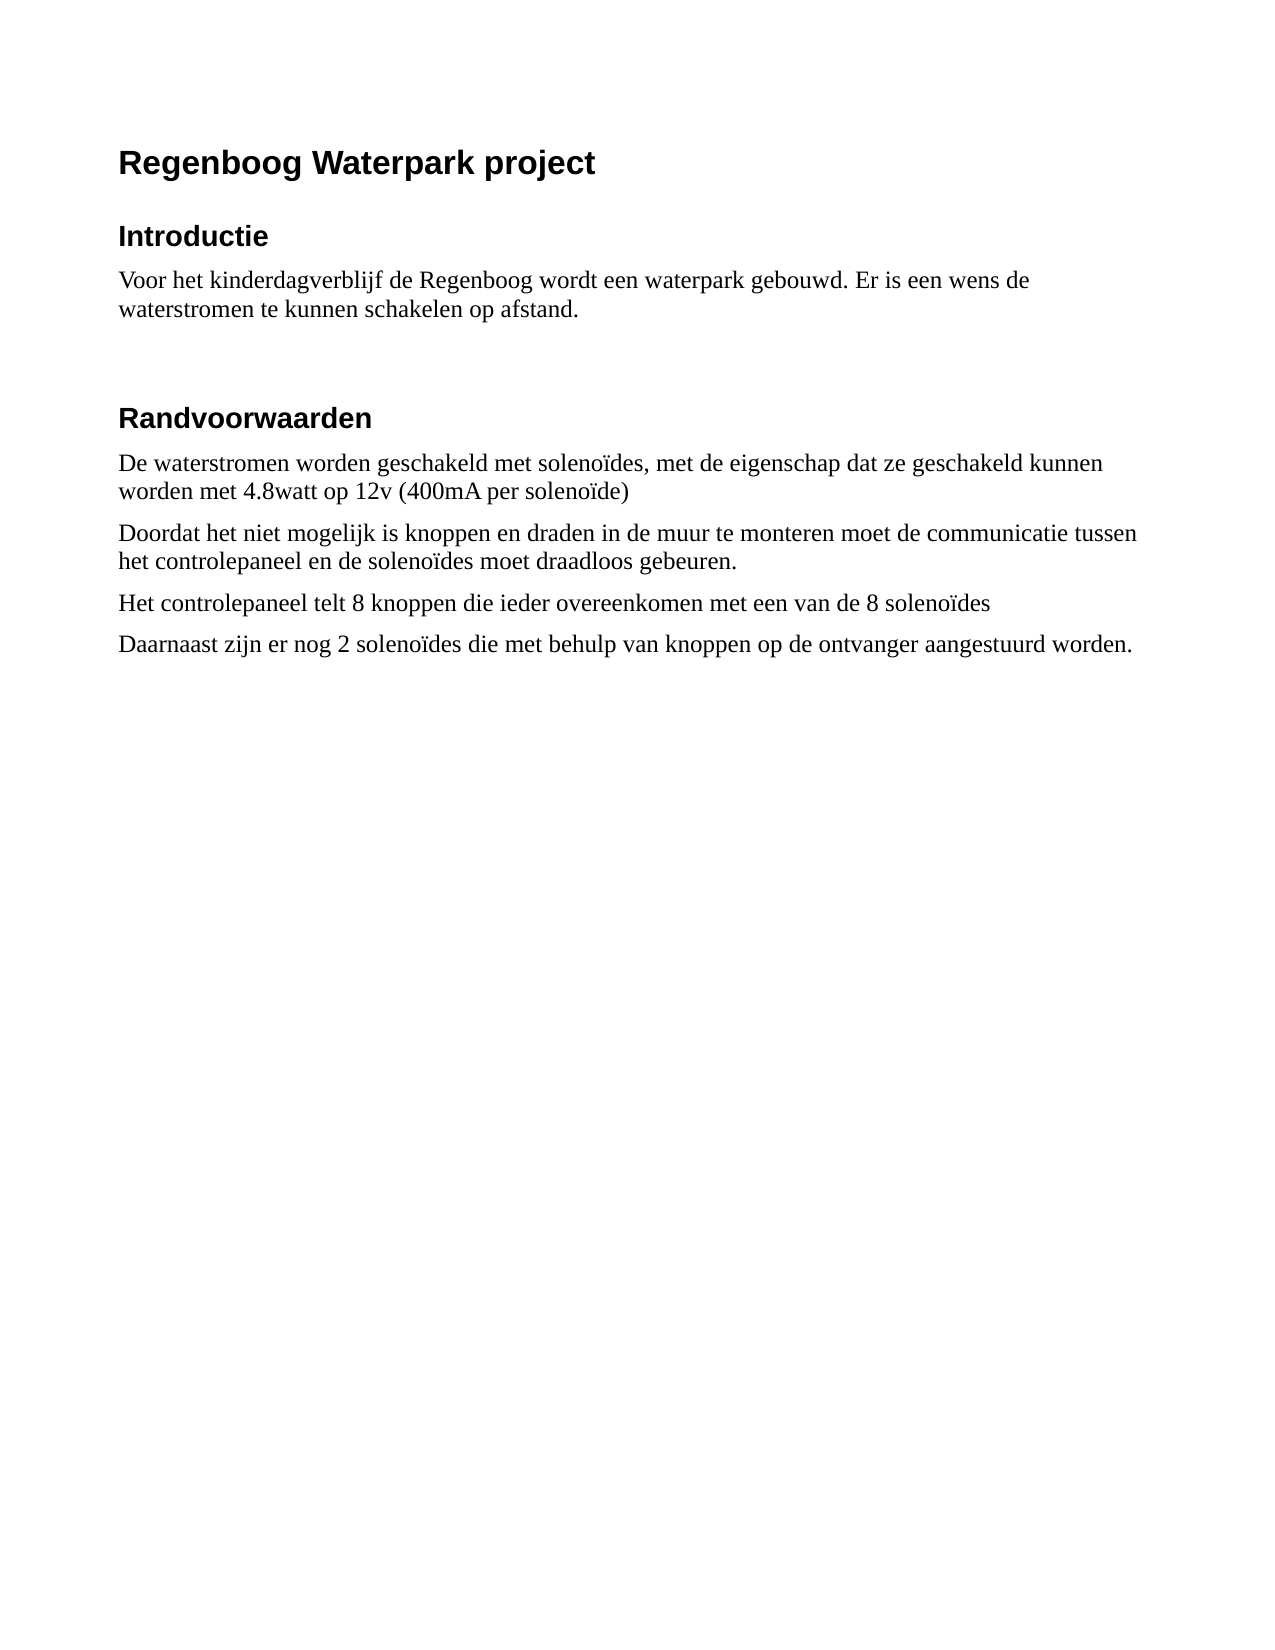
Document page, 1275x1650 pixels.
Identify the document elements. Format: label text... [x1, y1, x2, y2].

subtitle Randvoorwaarden [118, 402, 1157, 435]
text Doordat het niet mogelijk is knoppen en draden in de muur te monteren moet de communicatie tussen het controlepaneel en de solenoïdes moet draadloos gebeuren. [118, 518, 1157, 575]
subtitle Introductie [118, 219, 1157, 253]
text Het controlepaneel telt 8 knoppen die ieder overeenkomen met een van de 8 solenoïdes [118, 588, 1157, 616]
text Daarnaast zijn er nog 2 solenoïdes die met behulp van knoppen op de ontvanger aangestuurd worden. [118, 629, 1157, 658]
text Voor het kinderdagverblijf de Regenboog wordt een waterpark gebouwd. Er is een wens de waterstromen te kunnen schakelen op afstand. [118, 265, 1157, 323]
text De waterstromen worden geschakeld met solenoïdes, met de eigenschap dat ze geschakeld kunnen worden met 4.8watt op 12v (400mA per solenoïde) [118, 448, 1157, 505]
subtitle Regenboog Waterpark project [118, 143, 1157, 182]
